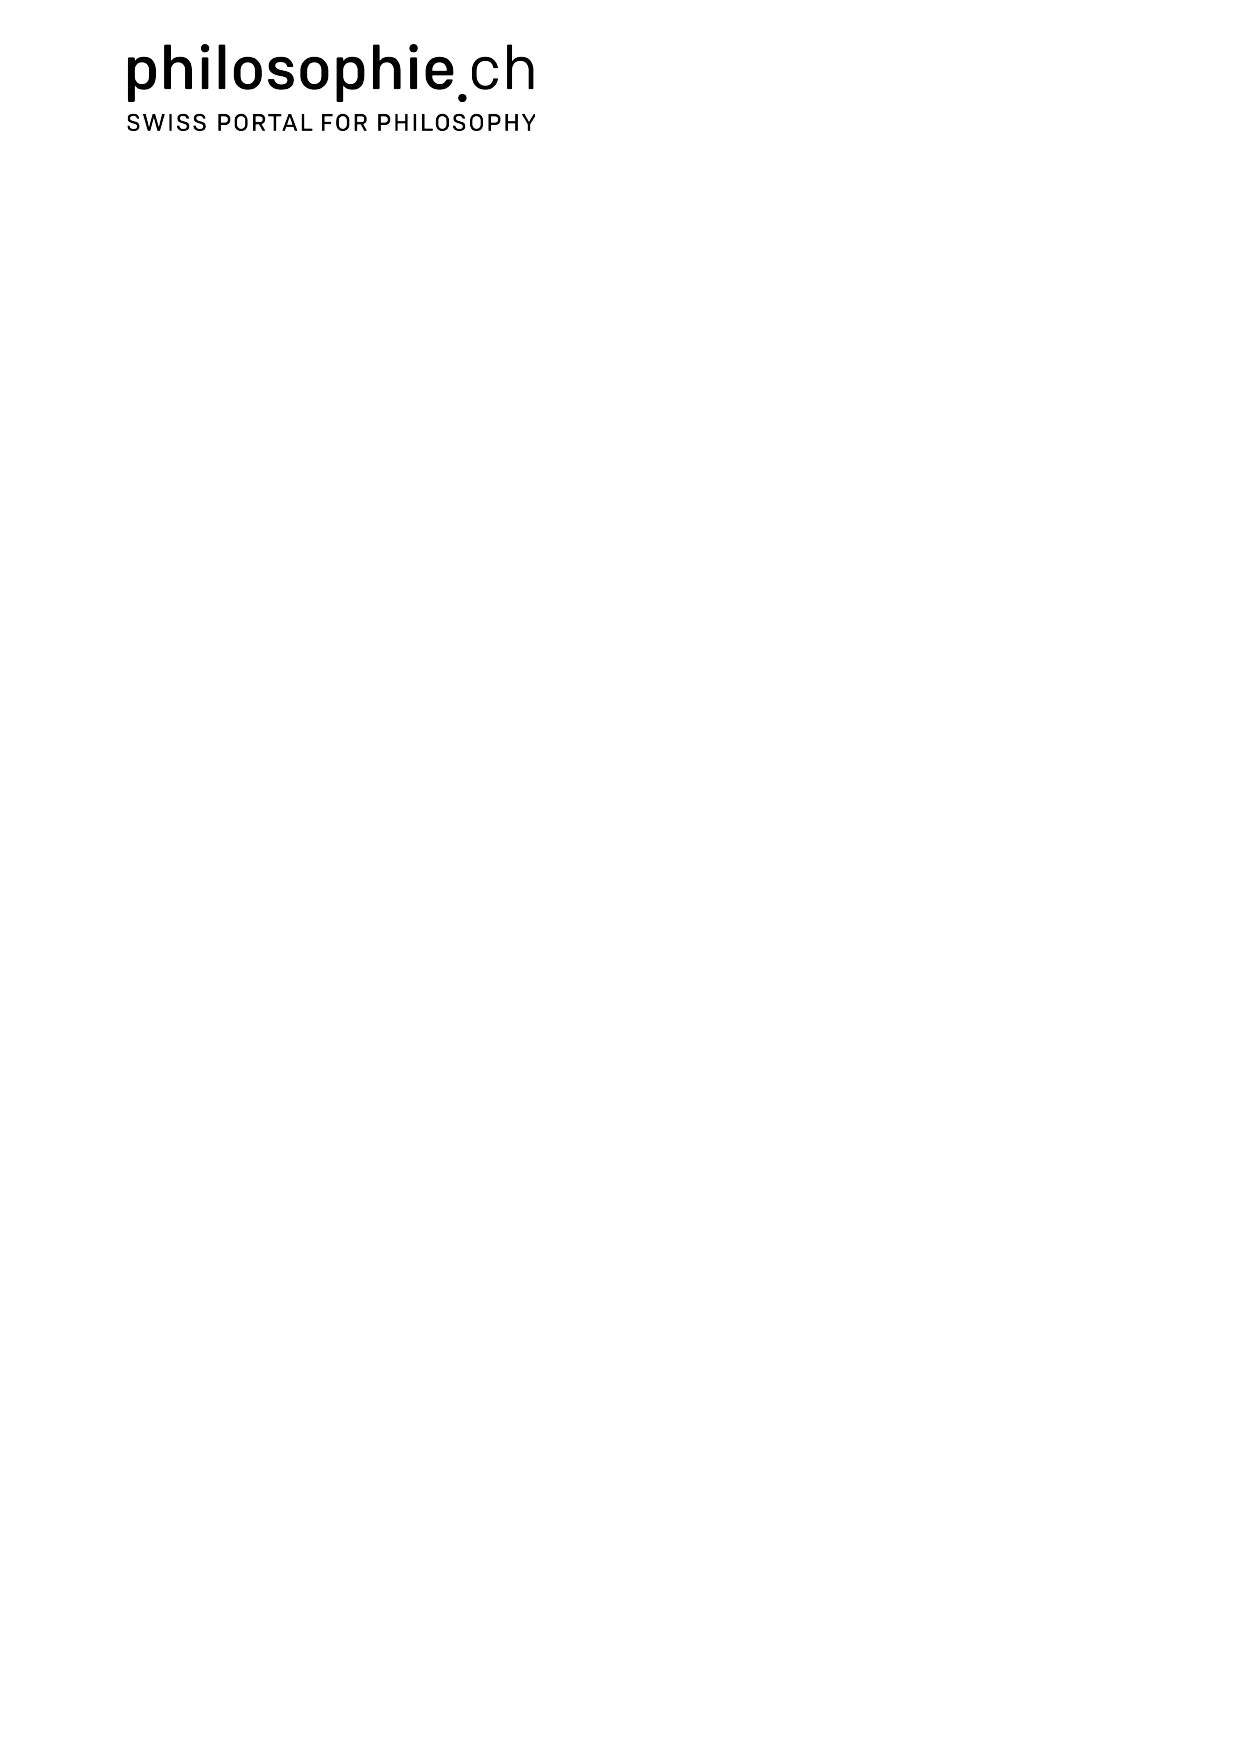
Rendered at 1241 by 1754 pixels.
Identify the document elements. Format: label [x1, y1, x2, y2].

picture [127, 44, 535, 131]
